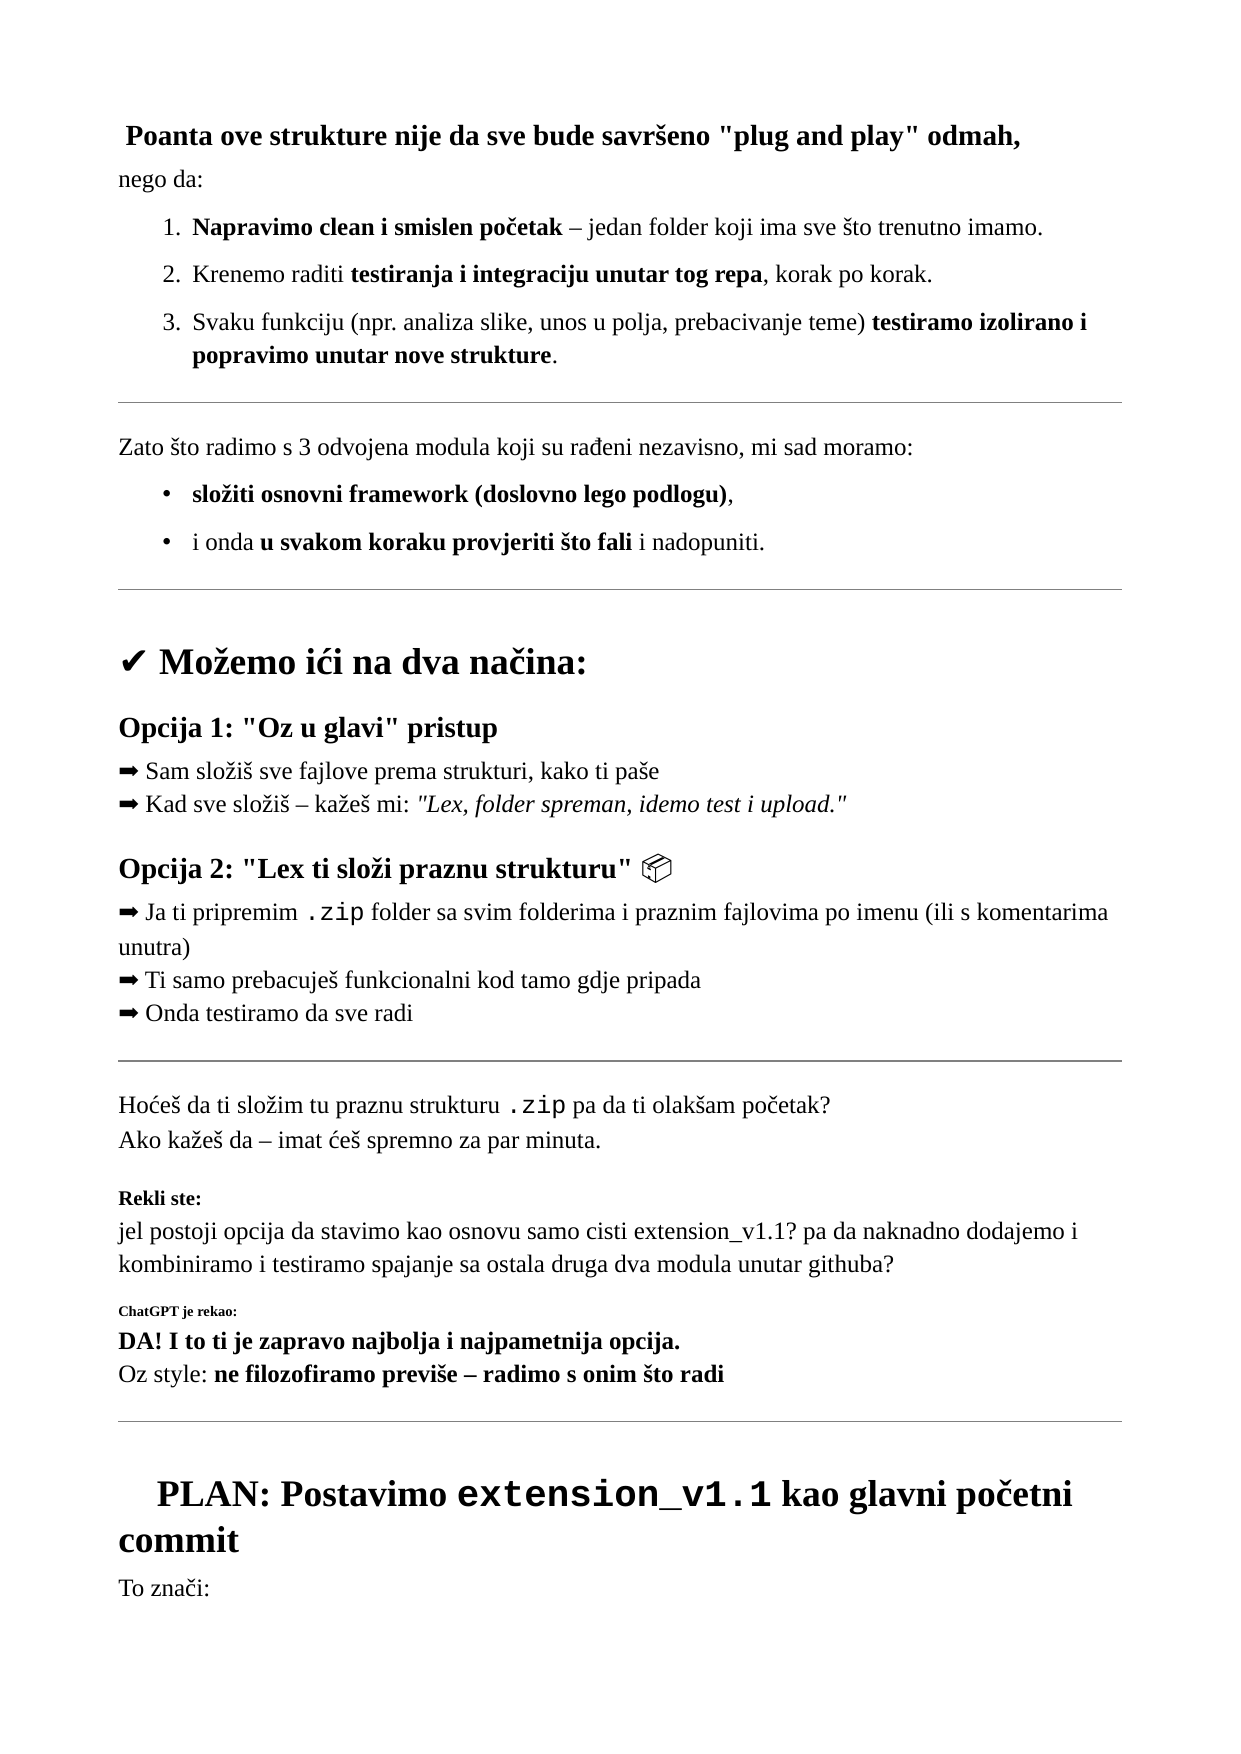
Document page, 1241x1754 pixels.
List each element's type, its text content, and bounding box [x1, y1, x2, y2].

text Zato što radimo s 3 odvojena modula koji su rađeni nezavisno, mi sad moramo: [118, 432, 1122, 461]
subtitle ✔️ Možemo ići na dva načina: [118, 640, 1122, 683]
list Napravimo clean i smislen početak – jedan folder koji ima sve što trenutno imamo. [162, 212, 1122, 241]
list Krenemo raditi testiranja i integraciju unutar tog repa, korak po korak. [162, 259, 1122, 288]
list i onda u svakom koraku provjeriti što fali i nadopuniti. [162, 527, 1122, 556]
subtitle Opcija 2: "Lex ti složi praznu strukturu" 📦 [118, 851, 1122, 885]
subtitle Rekli ste: [118, 1186, 1122, 1209]
text DA! I to ti je zapravo najbolja i najpametnija opcija. 💡 Oz style: ne filozofiramo previše – radimo s onim što radi ✅ [118, 1326, 1122, 1387]
text ➡️ Sam složiš sve fajlove prema strukturi, kako ti paše ➡️ Kad sve složiš – kažeš mi: "Lex, folder spreman, idemo test i upload." [118, 756, 1122, 818]
subtitle ChatGPT je rekao: [118, 1303, 1122, 1319]
list složiti osnovni framework (doslovno lego podlogu), [162, 479, 1122, 508]
text ➡️ Ja ti pripremim .zip folder sa svim folderima i praznim fajlovima po imenu (ili s komentarima unutra) ➡️ Ti samo prebacuješ funkcionalni kod tamo gdje pripada ➡️ Onda testiramo da sve radi [118, 897, 1122, 1027]
text Hoćeš da ti složim tu praznu strukturu .zip pa da ti olakšam početak? Ako kažeš da – imat ćeš spremno za par minuta. [118, 1090, 1122, 1154]
text nego da: [118, 164, 1122, 193]
subtitle Opcija 1: "Oz u glavi" pristup 🧠 [118, 710, 1122, 743]
subtitle 🛠️ Poanta ove strukture nije da sve bude savršeno "plug and play" odmah, [118, 118, 1122, 152]
subtitle ✅ PLAN: Postavimo extension_v1.1 kao glavni početni commit [118, 1471, 1122, 1561]
text jel postoji opcija da stavimo kao osnovu samo cisti extension_v1.1? pa da naknadno dodajemo i kombiniramo i testiramo spajanje sa ostala druga dva modula unutar githuba? [118, 1216, 1122, 1278]
text To znači: [118, 1573, 1122, 1602]
list Svaku funkciju (npr. analiza slike, unos u polja, prebacivanje teme) testiramo izolirano i popravimo unutar nove strukture. [162, 307, 1122, 369]
